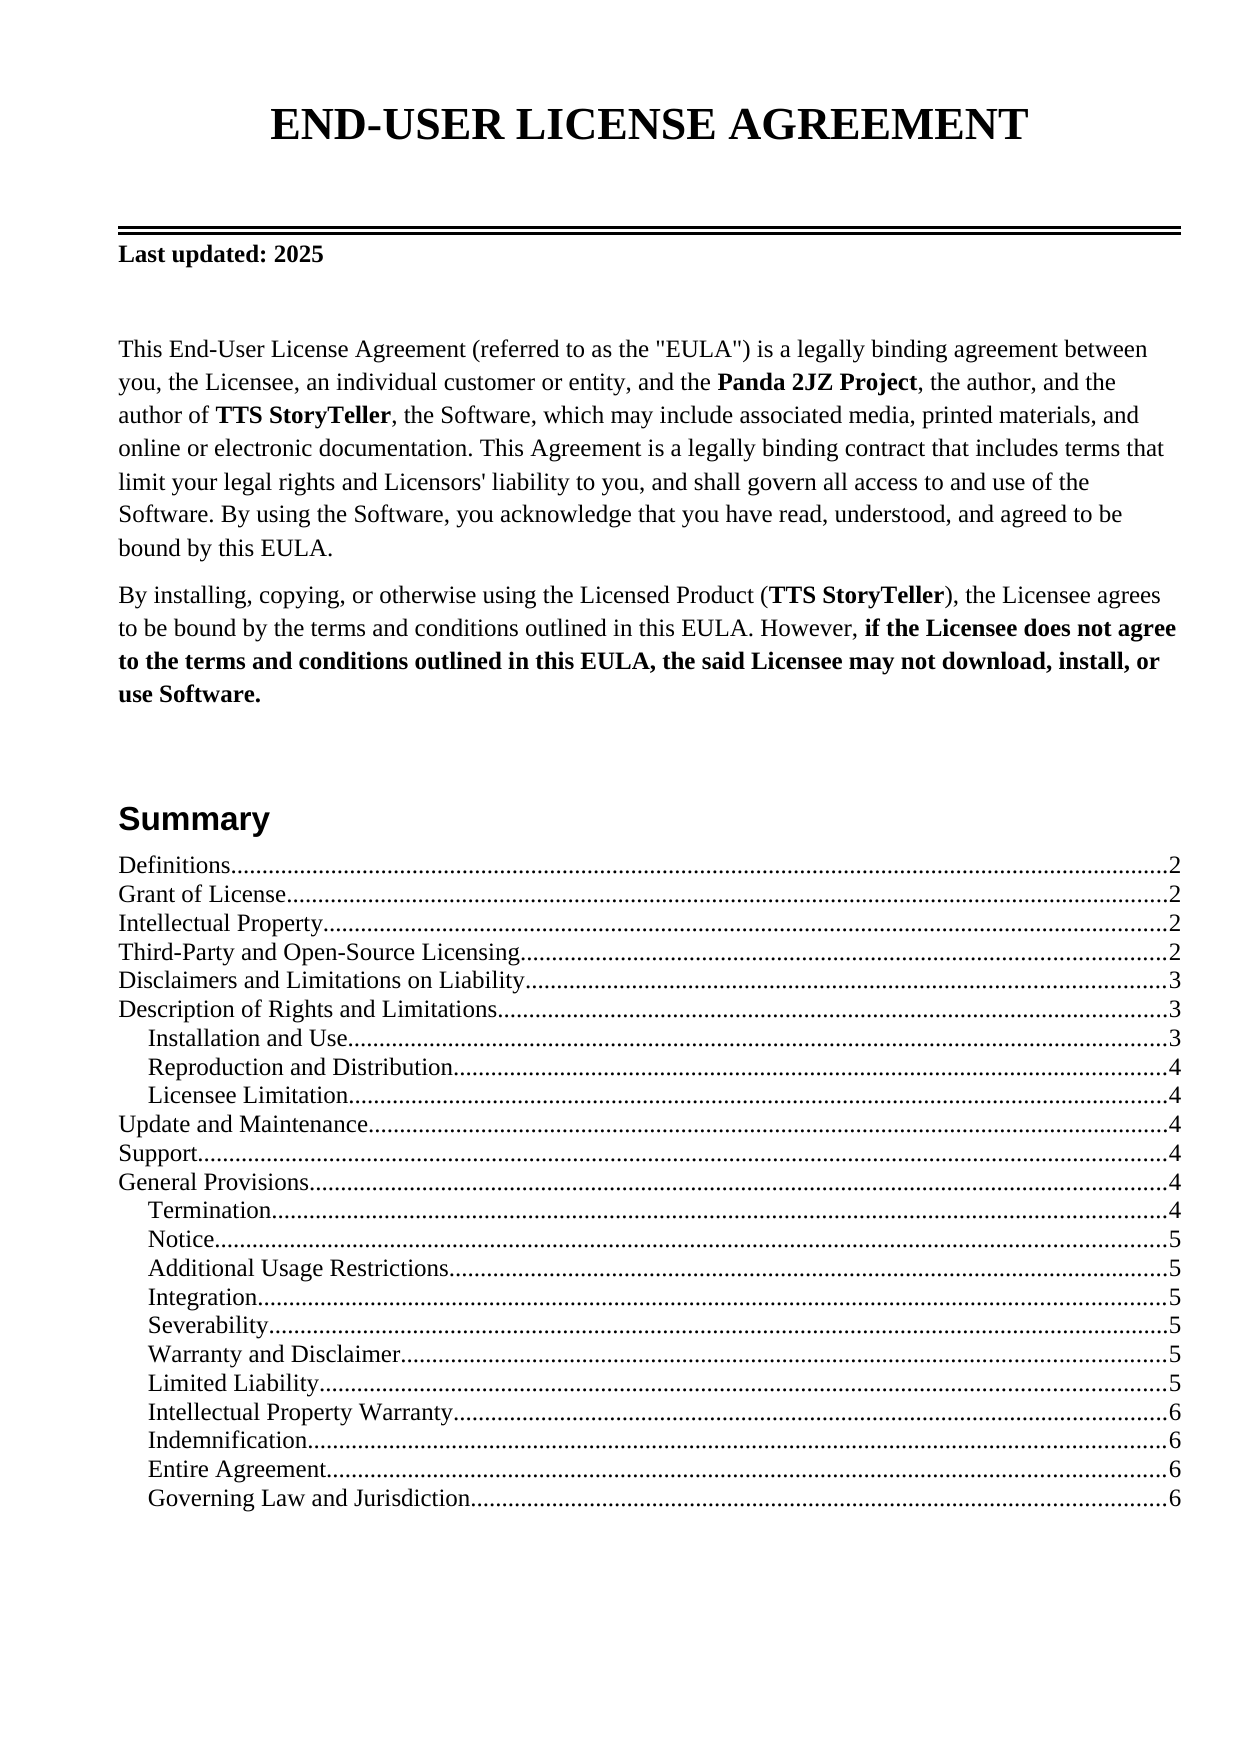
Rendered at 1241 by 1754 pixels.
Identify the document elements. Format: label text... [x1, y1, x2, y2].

text END-USER LICENSE AGREEMENT [118, 96, 1181, 149]
text Licensee Limitation 4 [148, 1080, 1181, 1109]
text General Provisions 4 [118, 1167, 1181, 1195]
text Governing Law and Jurisdiction 6 [148, 1483, 1181, 1512]
subtitle Summary [118, 799, 1181, 838]
text Definitions 2 [118, 850, 1181, 879]
text Warranty and Disclaimer 5 [148, 1339, 1181, 1368]
text Severability 5 [148, 1310, 1181, 1339]
text Intellectual Property 2 [118, 908, 1181, 937]
text Notice 5 [148, 1224, 1181, 1253]
text Intellectual Property Warranty 6 [148, 1397, 1181, 1425]
text Description of Rights and Limitations 3 [118, 994, 1181, 1023]
text Last updated: 2025 [118, 239, 1181, 268]
text Reproduction and Distribution 4 [148, 1052, 1181, 1080]
text By installing, copying, or otherwise using the Licensed Product (TTS StoryTeller), the Licensee agrees to be bound by the terms and conditions outlined in this EULA. However, if the Licensee does not agree to the terms and conditions outlined in this EULA, the said Licensee may not download, install, or use Software. [118, 580, 1181, 708]
text Update and Maintenance 4 [118, 1109, 1181, 1138]
text This End-User License Agreement (referred to as the "EULA") is a legally binding agreement between you, the Licensee, an individual customer or entity, and the Panda 2JZ Project, the author, and the author of TTS StoryTeller, the Software, which may include associated media, printed materials, and online or electronic documentation. This Agreement is a legally binding contract that includes terms that limit your legal rights and Licensors' liability to you, and shall govern all access to and use of the Software. By using the Software, you acknowledge that you have read, understood, and agreed to be bound by this EULA. [118, 334, 1181, 561]
text Installation and Use 3 [148, 1023, 1181, 1052]
text Grant of License 2 [118, 879, 1181, 908]
text Support 4 [118, 1138, 1181, 1167]
text Indemnification 6 [148, 1425, 1181, 1454]
text Additional Usage Restrictions 5 [148, 1253, 1181, 1282]
text Integration 5 [148, 1282, 1181, 1310]
text Entire Agreement 6 [148, 1454, 1181, 1483]
text Termination 4 [148, 1195, 1181, 1224]
text Third-Party and Open-Source Licensing 2 [118, 937, 1181, 965]
text Disclaimers and Limitations on Liability 3 [118, 965, 1181, 994]
text Limited Liability 5 [148, 1368, 1181, 1397]
